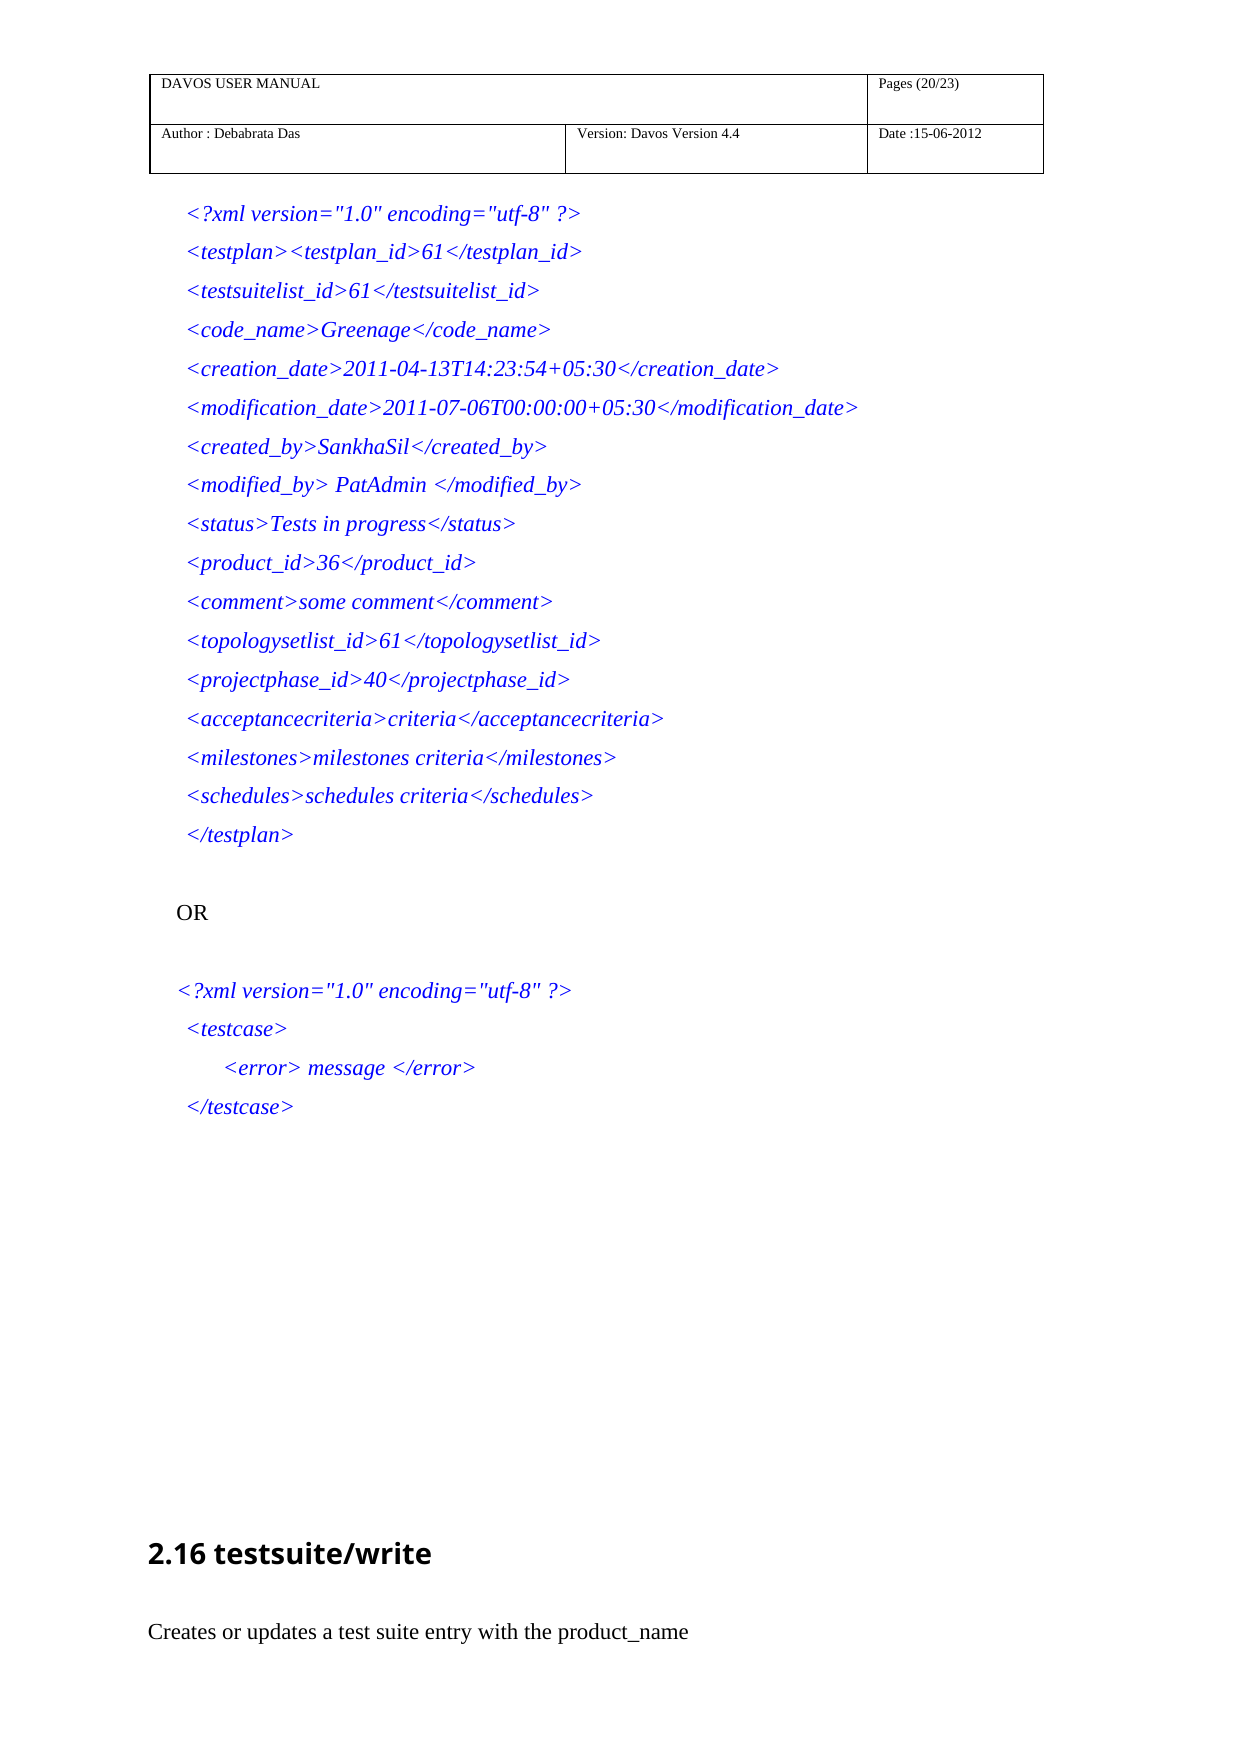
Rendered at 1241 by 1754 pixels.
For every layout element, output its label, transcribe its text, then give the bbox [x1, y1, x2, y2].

text <testplan><testplan_id>61</testplan_id> [185, 238, 1050, 265]
text <testsuitelist_id>61</testsuitelist_id> [185, 277, 1050, 304]
text <milestones>milestones criteria</milestones> [185, 743, 1050, 770]
text <topologysetlist_id>61</topologysetlist_id> [185, 627, 1050, 653]
text <schedules>schedules criteria</schedules> [185, 782, 1050, 809]
text <?xml version="1.0" encoding="utf-8" ?> [185, 199, 1050, 226]
text <acceptancecriteria>criteria</acceptancecriteria> [185, 705, 1050, 731]
text </testcase> [185, 1093, 1050, 1119]
text <modification_date>2011-07-06T00:00:00+05:30</modification_date> [185, 394, 1050, 420]
text <projectphase_id>40</projectphase_id> [185, 666, 1050, 692]
text Creates or updates a test suite entry with the product_name [148, 1618, 1050, 1644]
text <status>Tests in progress</status> [185, 510, 1050, 537]
text <created_by>SankhaSil</created_by> [185, 433, 1050, 459]
text <comment>some comment</comment> [185, 588, 1050, 614]
text <modified_by> PatAdmin </modified_by> [185, 472, 1050, 498]
text <error> message </error> [148, 1054, 1050, 1081]
text <?xml version="1.0" encoding="utf-8" ?> [148, 977, 1050, 1003]
text <testcase> [148, 1016, 1050, 1042]
text <code_name>Greenage</code_name> [185, 316, 1050, 342]
text OR [148, 899, 1050, 925]
text <product_id>36</product_id> [185, 549, 1050, 576]
text </testplan> [185, 821, 1050, 848]
subtitle 2.16 testsuite/write [148, 1533, 1050, 1573]
text <creation_date>2011-04-13T14:23:54+05:30</creation_date> [185, 355, 1050, 381]
